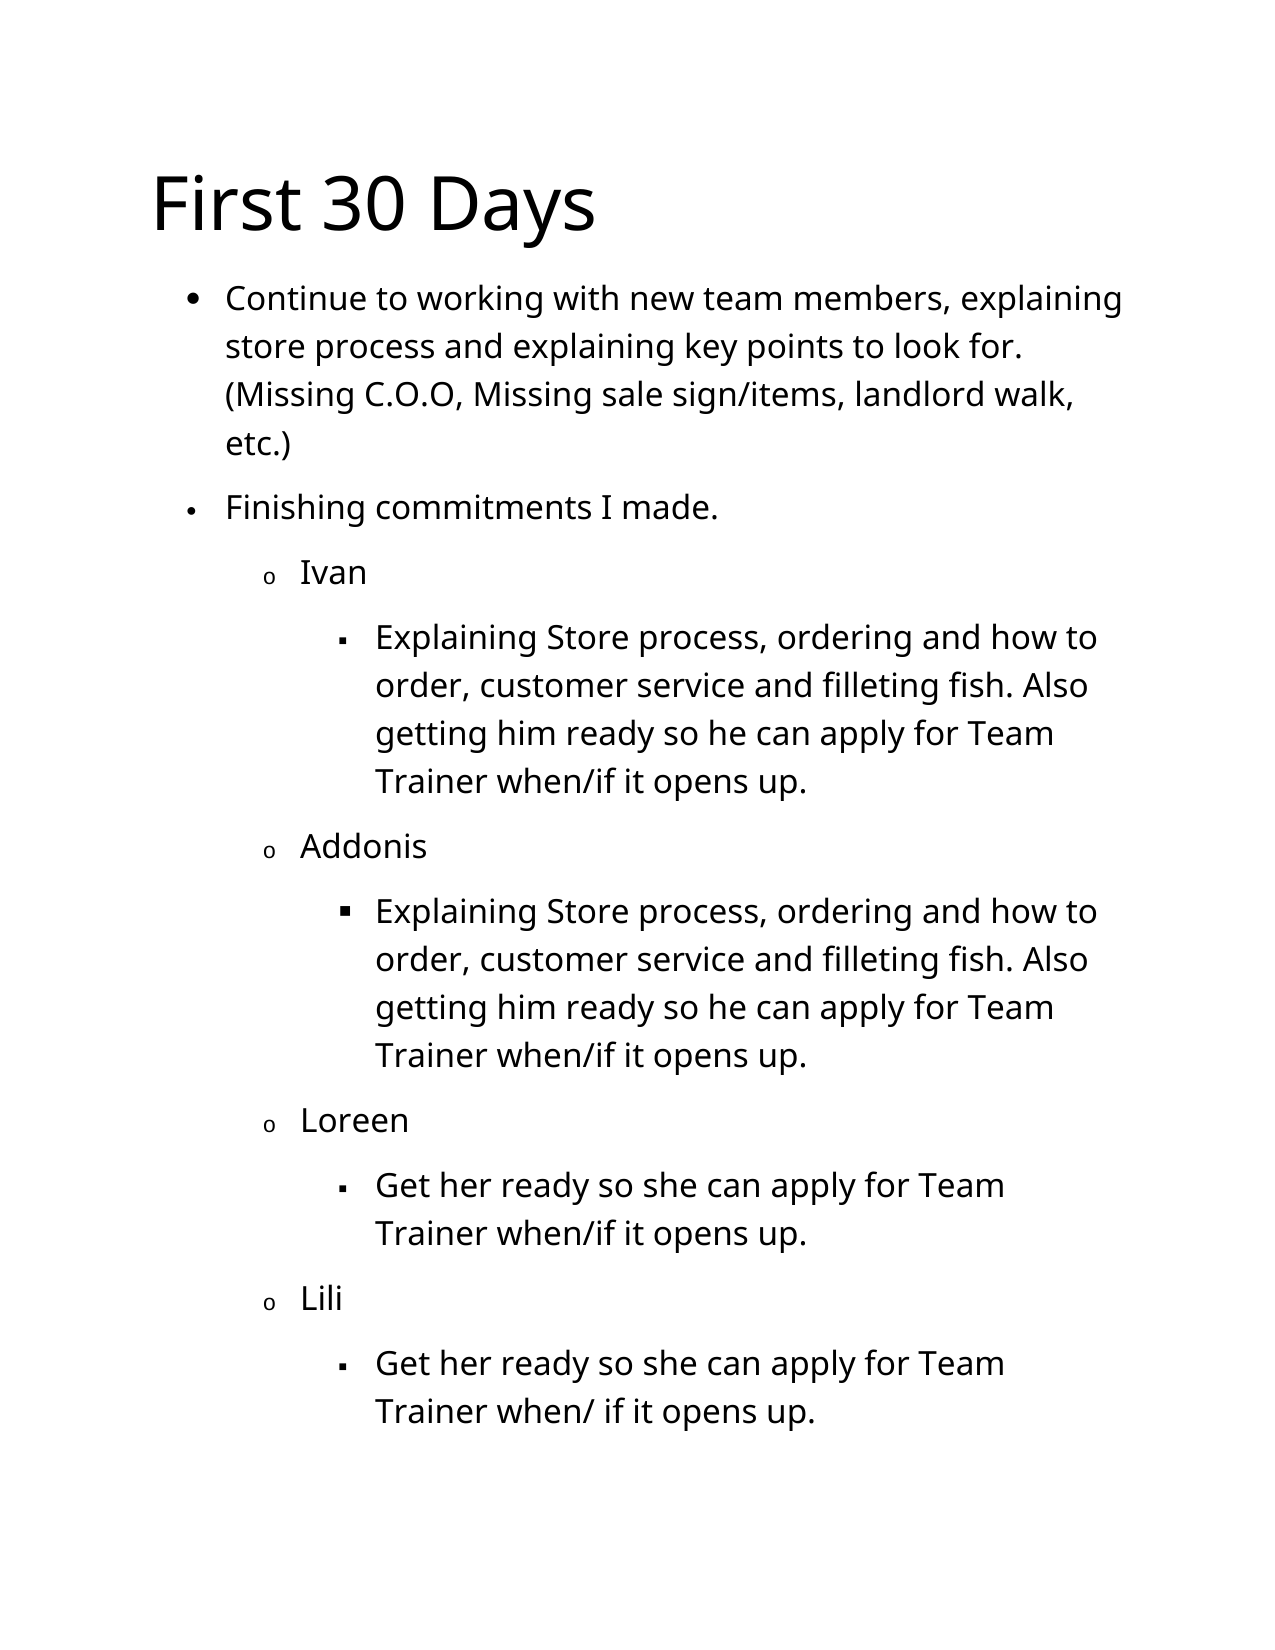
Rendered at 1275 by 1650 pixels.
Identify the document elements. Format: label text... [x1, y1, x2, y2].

list Loreen [262, 1097, 1125, 1142]
list Continue to working with new team members, explaining store process and explaining key points to look for. (Missing C.O.O, Missing sale sign/items, landlord walk, etc.) [187, 275, 1125, 465]
list Lili [262, 1274, 1125, 1320]
text First 30 Days [150, 150, 1125, 252]
list Get her ready so she can apply for Team Trainer when/ if it opens up. [337, 1339, 1125, 1433]
list Ivan [262, 549, 1125, 594]
list Get her ready so she can apply for Team Trainer when/if it opens up. [337, 1162, 1125, 1255]
list Addonis [262, 823, 1125, 868]
list Explaining Store process, ordering and how to order, customer service and filleting fish. Also getting him ready so he can apply for Team Trainer when/if it opens up. [337, 888, 1125, 1077]
list Explaining Store process, ordering and how to order, customer service and filleting fish. Also getting him ready so he can apply for Team Trainer when/if it opens up. [337, 614, 1125, 803]
list Finishing commitments I made. [187, 484, 1125, 529]
